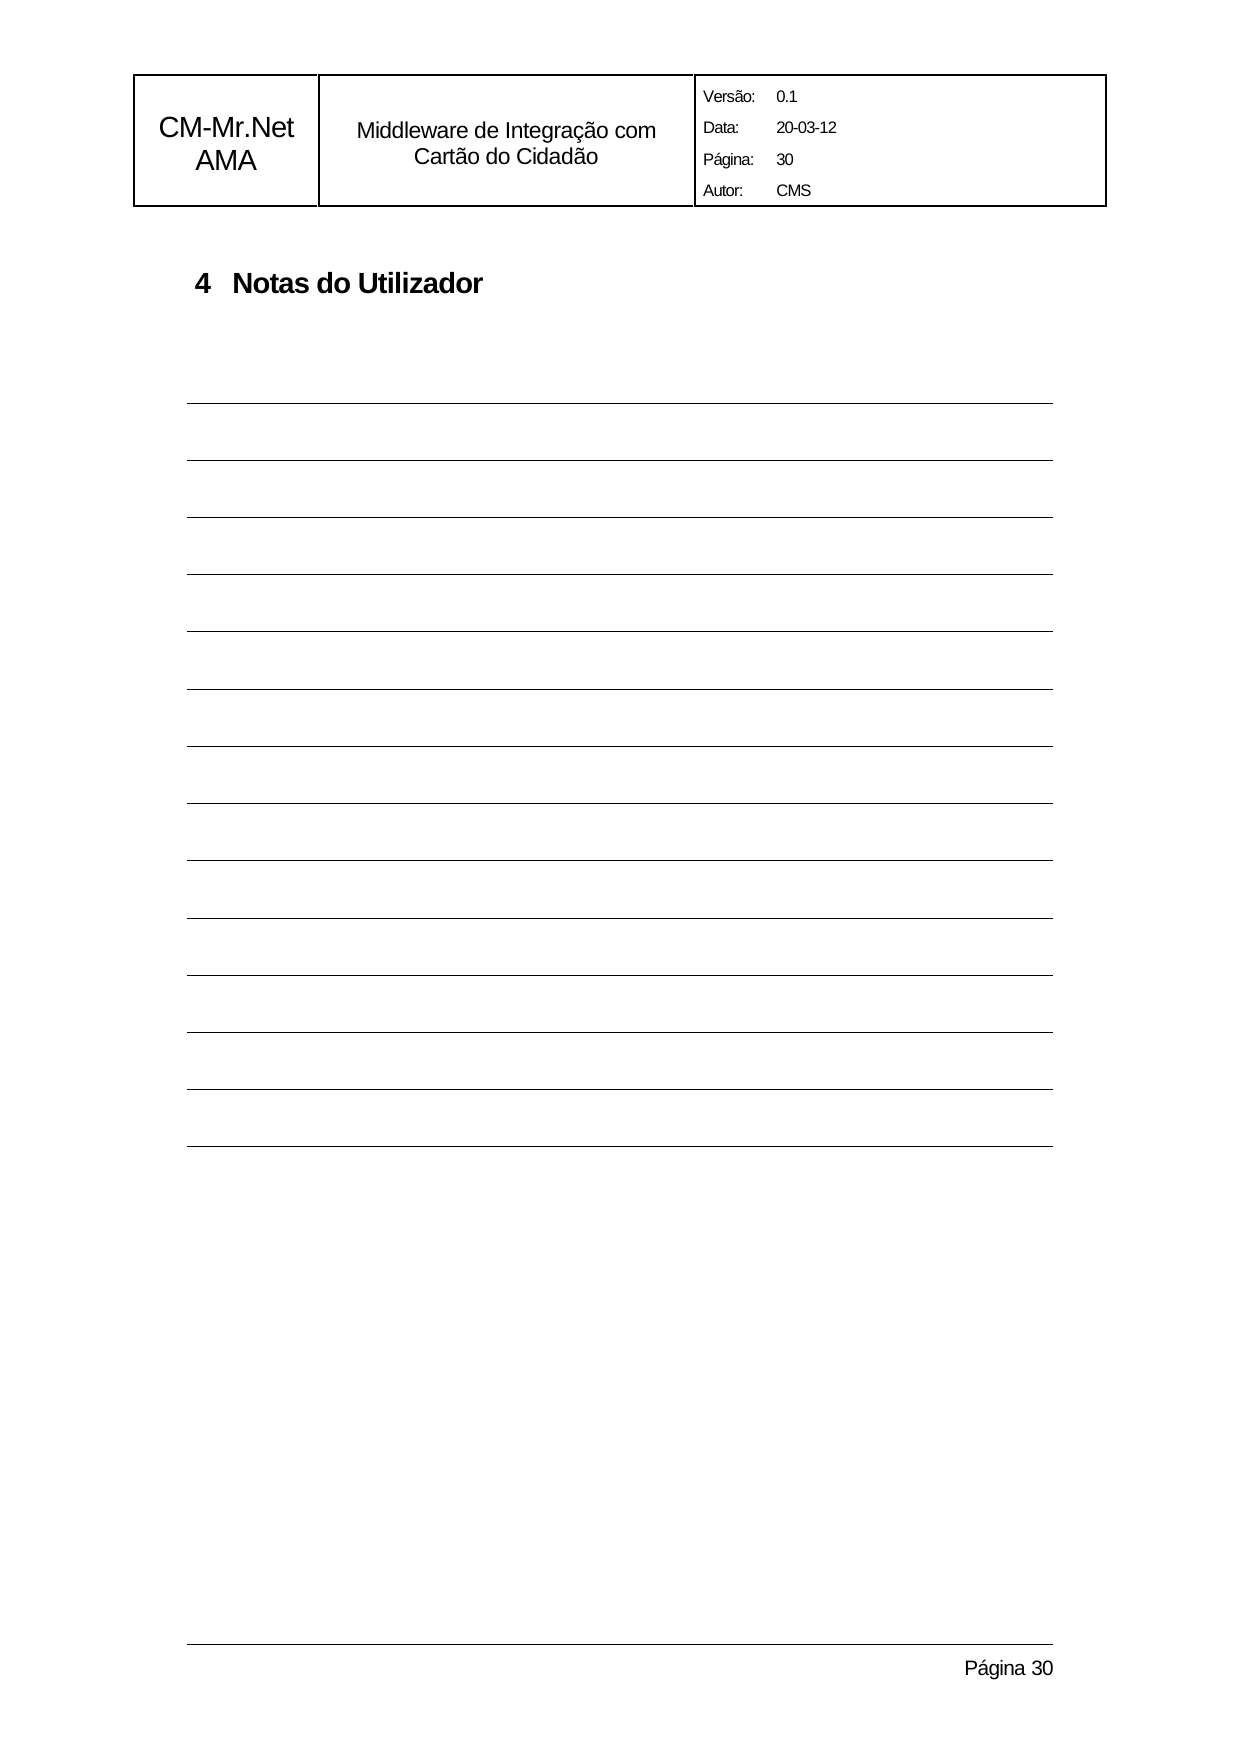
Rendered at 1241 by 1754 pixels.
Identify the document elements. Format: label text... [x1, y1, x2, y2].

subtitle Notas do Utilizador [187, 267, 1053, 300]
